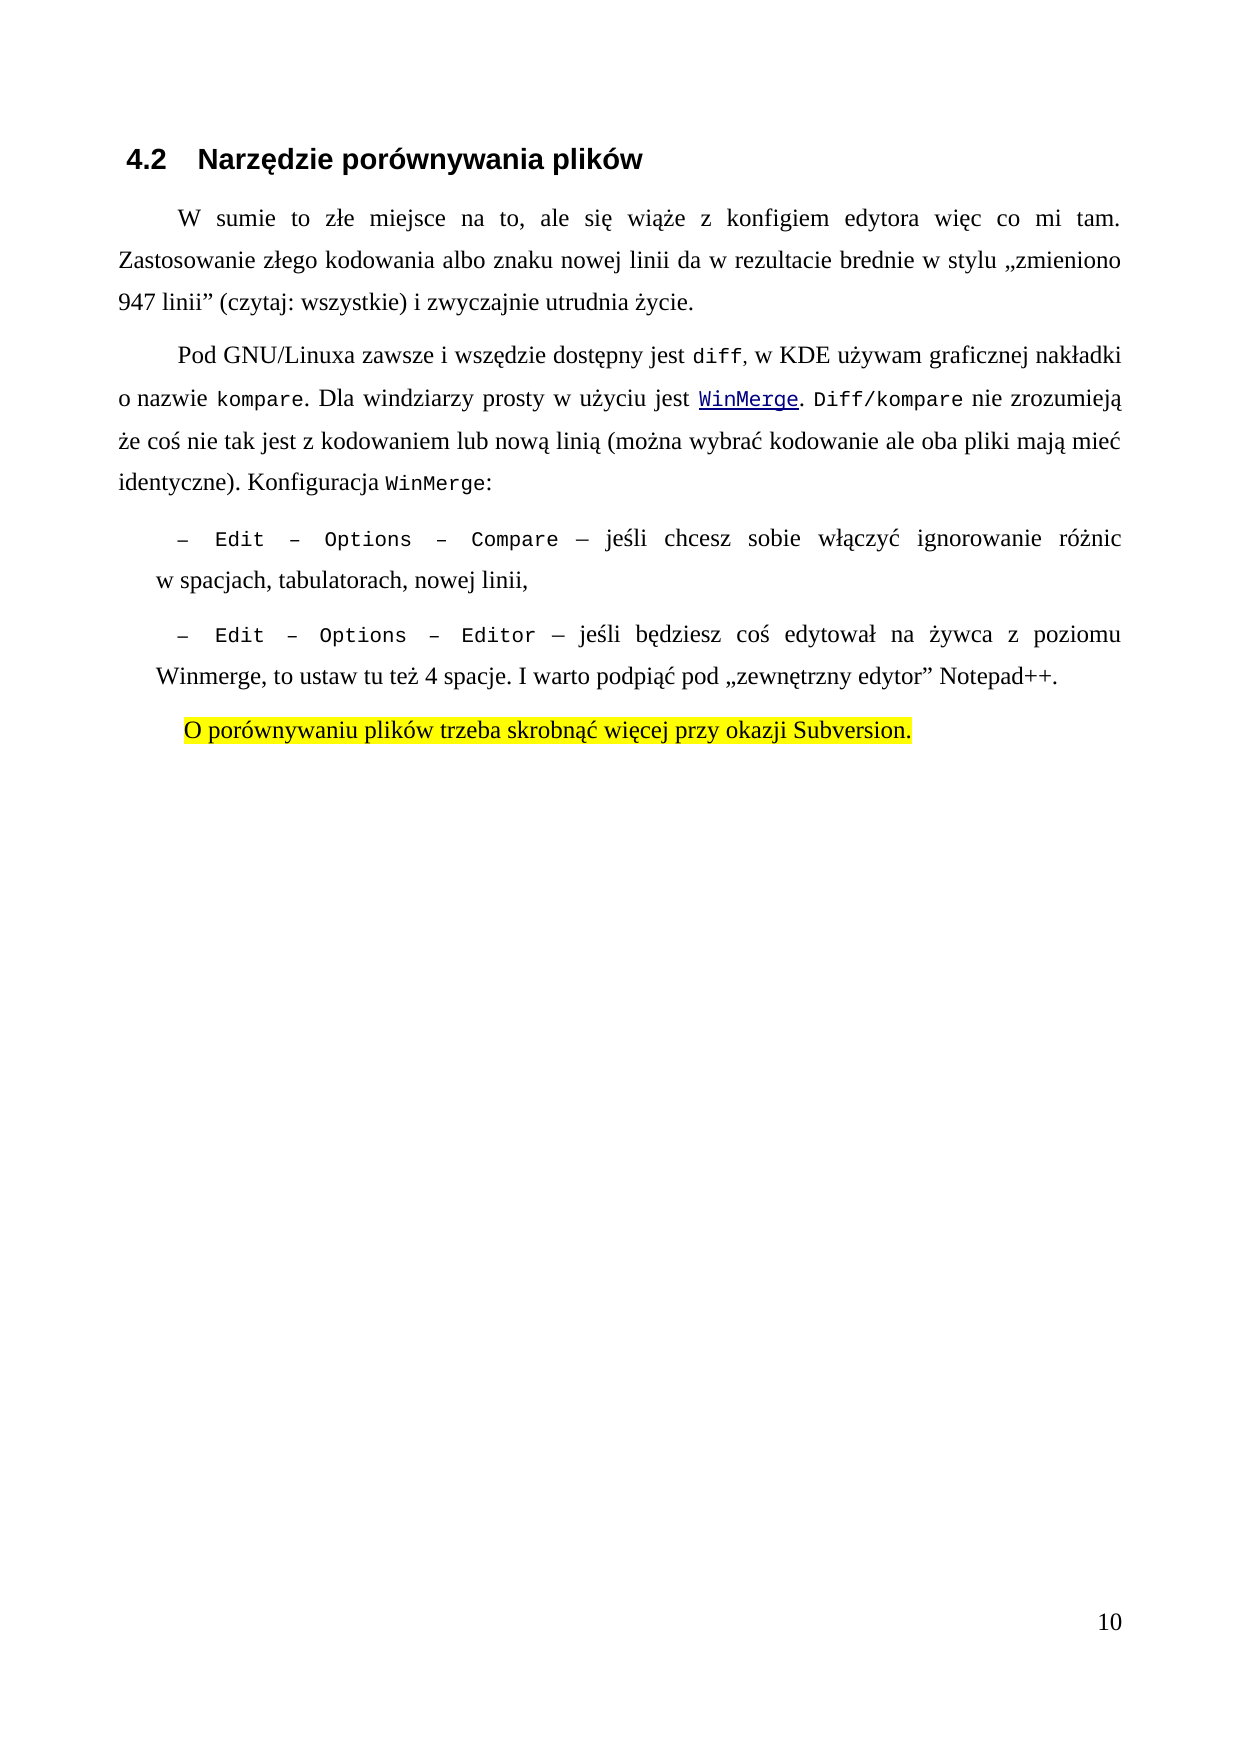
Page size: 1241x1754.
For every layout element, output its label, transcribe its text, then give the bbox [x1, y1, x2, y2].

list Edit – Options – Editor – jeśli będziesz coś edytował na żywca z poziomu Winmerge, to ustaw tu też 4 spacje. I warto podpiąć pod „zewnętrzny edytor” Notepad++. [118, 620, 1122, 690]
subtitle Narzędzie porównywania plików [118, 143, 1122, 176]
list Edit – Options – Compare – jeśli chcesz sobie włączyć ignorowanie różnic w spacjach, tabulatorach, nowej linii, [118, 524, 1122, 594]
text Pod GNU/Linuxa zawsze i wszędzie dostępny jest diff, w KDE używam graficznej nakładki o nazwie kompare. Dla windziarzy prosty w użyciu jest WinMerge. Diff/kompare nie zrozumieją że coś nie tak jest z kodowaniem lub nową linią (można wybrać kodowanie ale oba pliki mają mieć identyczne). Konfiguracja WinMerge: [118, 342, 1122, 497]
text O porównywaniu plików trzeba skrobnąć więcej przy okazji Subversion. [118, 717, 1122, 744]
text W sumie to złe miejsce na to, ale się wiąże z konfigiem edytora więc co mi tam. Zastosowanie złego kodowania albo znaku nowej linii da w rezultacie brednie w stylu „zmieniono 947 linii” (czytaj: wszystkie) i zwyczajnie utrudnia życie. [118, 204, 1122, 315]
